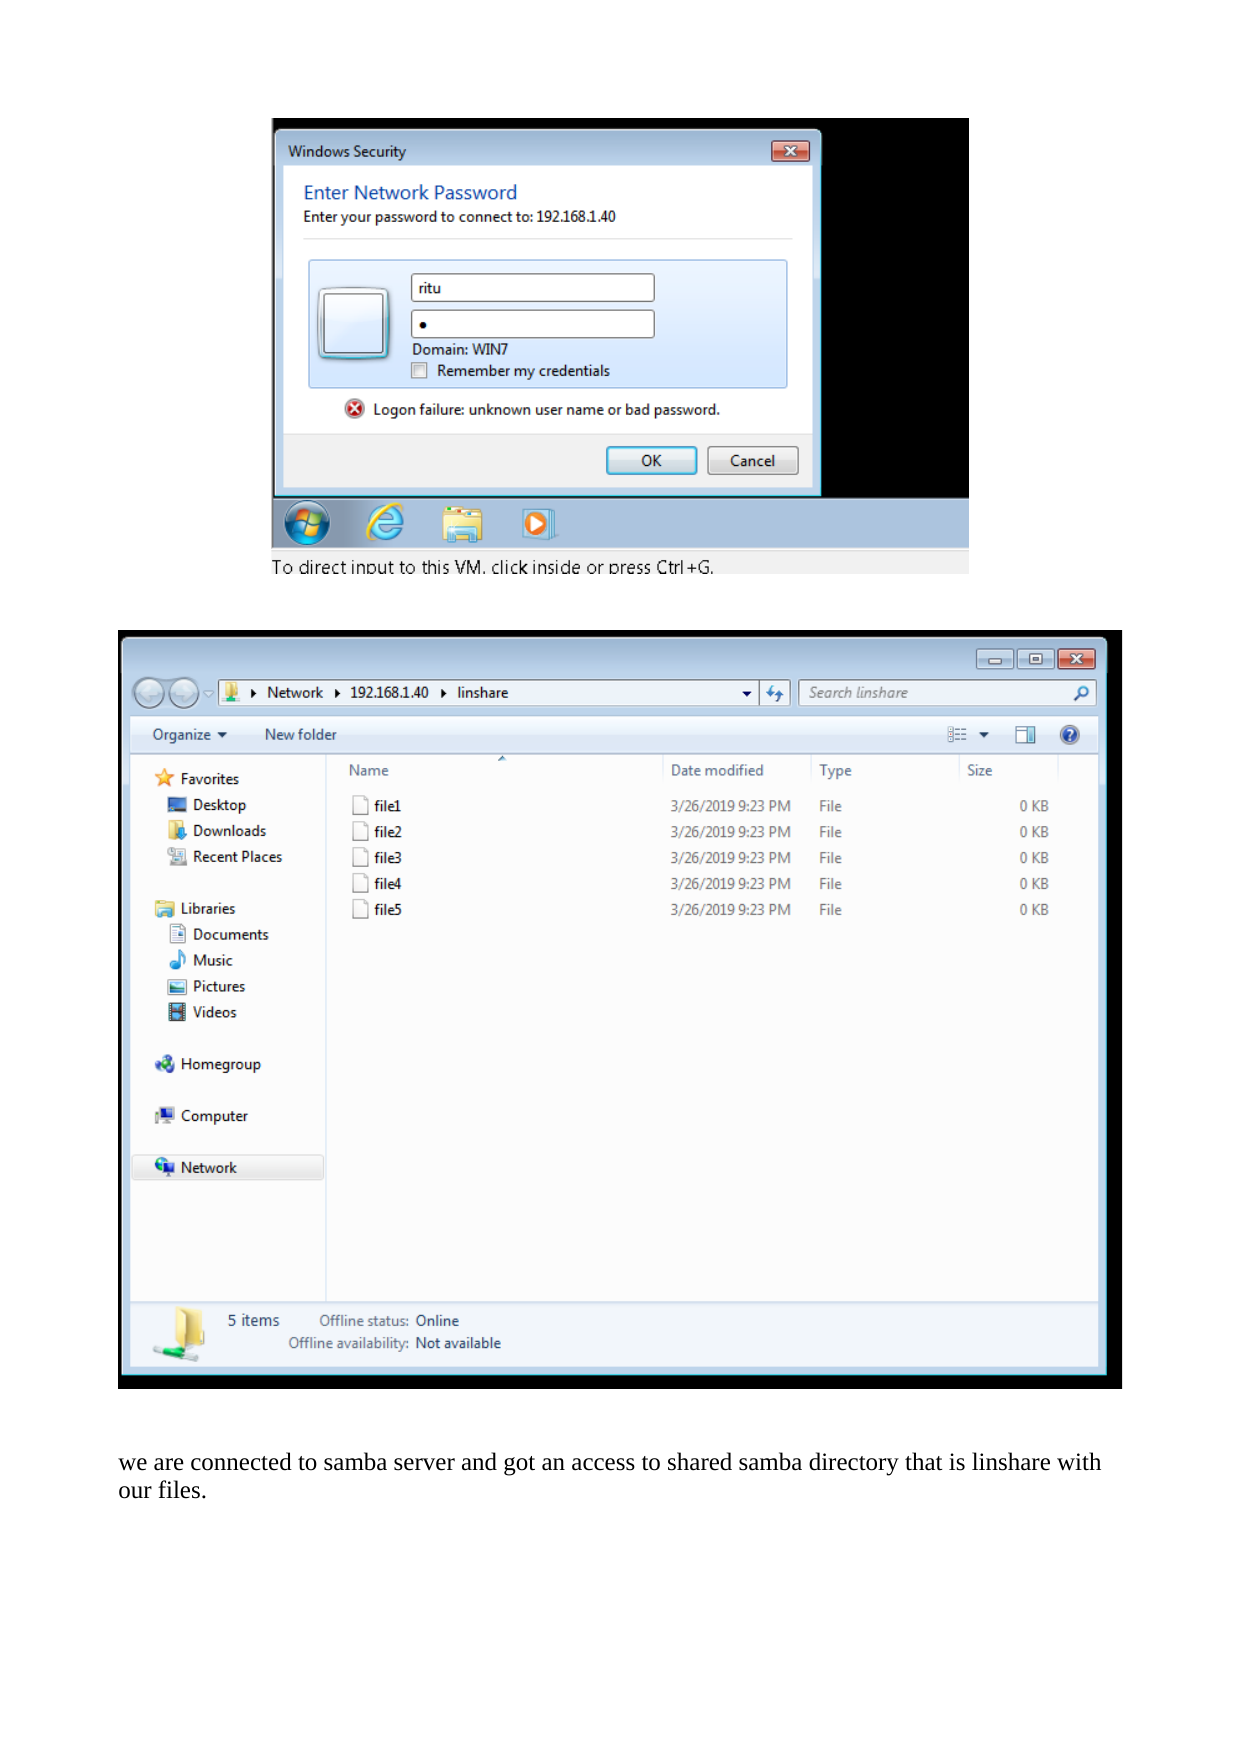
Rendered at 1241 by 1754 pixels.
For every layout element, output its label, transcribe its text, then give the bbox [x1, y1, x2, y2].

text we are connected to samba server and got an access to shared samba directory that is linshare with our files. [118, 1447, 1122, 1504]
picture [271, 118, 969, 574]
picture [118, 630, 1123, 1389]
